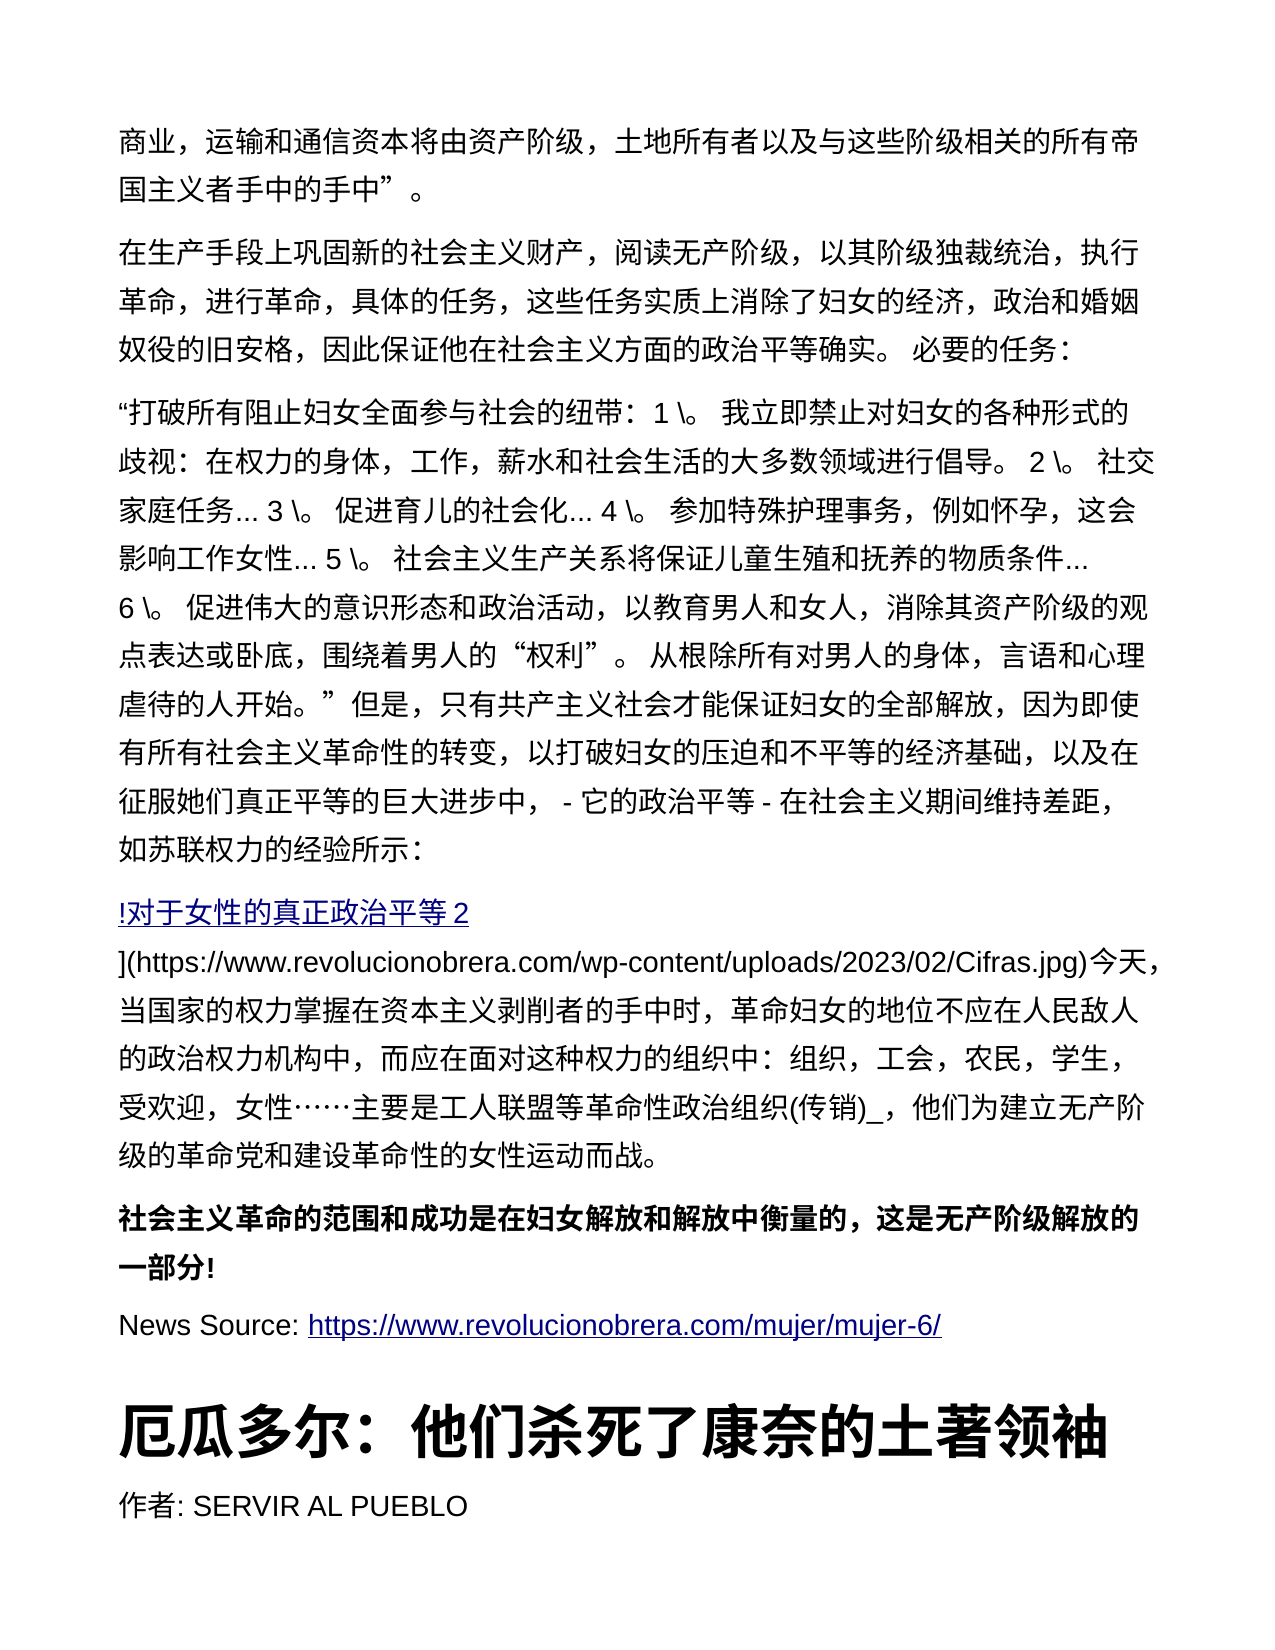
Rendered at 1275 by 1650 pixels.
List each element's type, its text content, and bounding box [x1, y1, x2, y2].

text 在生产手段上巩固新的社会主义财产，阅读无产阶级，以其阶级独裁统治，执行革命，进行革命，具体的任务，这些任务实质上消除了妇女的经济，政治和婚姻奴役的旧安格，因此保证他在社会主义方面的政治平等确实。 必要的任务： [118, 230, 1157, 369]
text “打破所有阻止妇女全面参与社会的纽带：1 \。 我立即禁止对妇女的各种形式的歧视：在权力的身体，工作，薪水和社会生活的大多数领域进行倡导。 2 \。 社交家庭任务... 3 \。 促进育儿的社会化... 4 \。 参加特殊护理事务，例如怀孕，这会影响工作女性... 5 \。 社会主义生产关系将保证儿童生殖和抚养的物质条件... 6 \。 促进伟大的意识形态和政治活动，以教育男人和女人，消除其资产阶级的观点表达或卧底，围绕着男人的“权利”。 从根除所有对男人的身体，言语和心理虐待的人开始。”但是，只有共产主义社会才能保证妇女的全部解放，因为即使有所有社会主义革命性的转变，以打破妇女的压迫和不平等的经济基础，以及在征服她们真正平等的巨大进步中， - 它的政治平等 - 在社会主义期间维持差距，如苏联权力的经验所示： [118, 390, 1157, 869]
subtitle 厄瓜多尔：他们杀死了康奈的土著领袖 [118, 1386, 1157, 1470]
text News Source: https://www.revolucionobrera.com/mujer/mujer-6/ [118, 1307, 1157, 1341]
text 作者: SERVIR AL PUEBLO [118, 1483, 1157, 1525]
text 废除私有财产并永远压制男人对男人压迫妇女的权利，首先是革命无产阶级，以承担社会政府，以便在哥伦比亚社会主义革命的问题中的任务是摧毁权力资产阶级，土地所有者和帝国主义的政治权力的力量。 但是由于破坏了他的国家机构而崇高； 这几乎不是真正胜利的条件：创建新型状态，即无产阶级独裁统治的阶段。因此，无产阶级独裁统治的新状态，通过与男人平等的妇女的参与为其真理的解放开辟道路，这是社会历史上第一次在阶级中与众不同的历史，妇女征服了真正的政治政治新的“政府制度，贫穷的工人和坎皮斯诺斯的集会，受人民的总武器的支持”，妇女和武装男子的直接力量组织的支持，与国家所有事务的管理有关， “它”将在没有赔偿的情况下被征收和没收的权力，而所有财务，工业，农业，商业，运输和通信资本将由资产阶级，土地所有者以及与这些阶级相关的所有帝国主义者手中的手中”。 [118, 118, 1157, 209]
text !对于女性的真正政治平等2 ](https://www.revolucionobrera.com/wp-content/uploads/2023/02/Cifras.jpg)今天，当国家的权力掌握在资本主义剥削者的手中时，革命妇女的地位不应在人民敌人的政治权力机构中，而应在面对这种权力的组织中：组织，工会，农民，学生，受欢迎，女性……主要是工人联盟等革命性政治组织(传销)_，他们为建立无产阶级的革命党和建设革命性的女性运动而战。 [118, 890, 1157, 1175]
text 社会主义革命的范围和成功是在妇女解放和解放中衡量的，这是无产阶级解放的一部分! [118, 1196, 1157, 1287]
